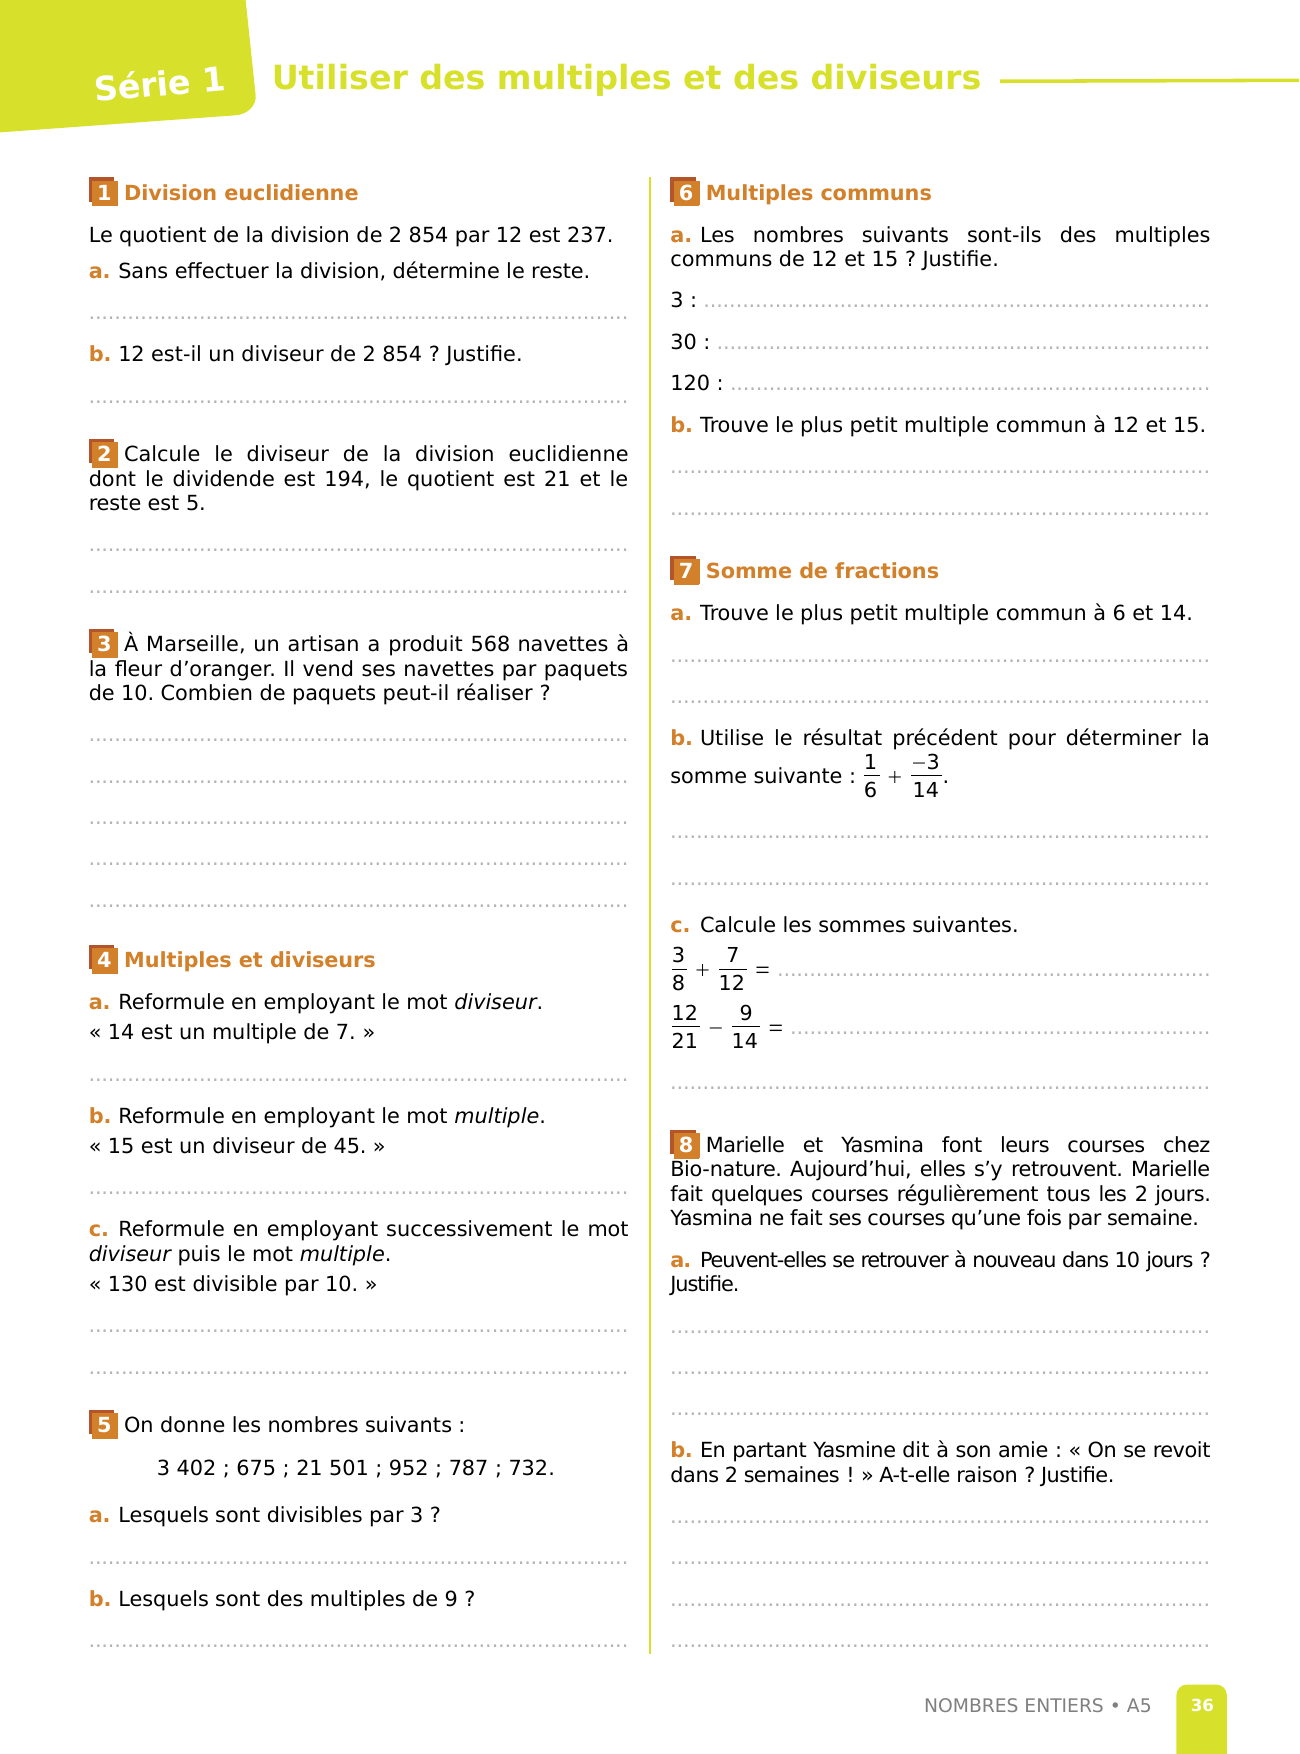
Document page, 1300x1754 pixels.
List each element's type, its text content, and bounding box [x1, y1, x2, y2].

list Calcule les sommes suivantes. [670, 891, 1211, 938]
subtitle Multiples communs [696, 177, 1211, 205]
list « 130 est divisible par 10. » [88, 1272, 629, 1296]
list Trouve le plus petit multiple commun à 12 et 15. [670, 413, 1211, 437]
list Lesquels sont des multiples de 9 ? [88, 1587, 629, 1611]
list « 15 est un diviseur de 45. » [88, 1134, 629, 1158]
list Utilise le résultat précédent pour déterminer la somme suivante :  . [670, 726, 1211, 802]
text ─ = [670, 1001, 1211, 1053]
list 12 est-il un diviseur de 2 854 ? Justifie. [88, 342, 629, 367]
list Peuvent-elles se retrouver à nouveau dans 10 jours ? Justifie. [670, 1248, 1211, 1297]
subtitle Multiples et diviseurs [88, 944, 629, 973]
list Lesquels sont divisibles par 3 ? [88, 1503, 629, 1528]
list Reformule en employant le mot diviseur. [88, 990, 629, 1014]
list « 14 est un multiple de 7. » [88, 1021, 629, 1045]
list Reformule en employant successivement le mot diviseur puis le mot multiple. [88, 1217, 629, 1266]
list 120 : [670, 354, 1211, 396]
list 30 : [670, 313, 1211, 354]
subtitle Marielle et Yasmina font leurs courses chez Bio‑nature. Aujourd’hui, elles s’y retrouvent. Marielle fait quelques courses régulièrement tous les 2 jours. Yasmina ne fait ses courses qu’une fois par semaine. [670, 1129, 1211, 1230]
list Le quotient de la division de 2 854 par 12 est 237. [88, 223, 629, 247]
list En partant Yasmine dit à son amie : « On se revoit dans 2 semaines ! » A-t-elle raison ? Justifie. [670, 1438, 1211, 1487]
subtitle Division euclidienne [114, 177, 629, 205]
list 3 : [670, 271, 1211, 313]
text 3 402 ; 675 ; 21 501 ; 952 ; 787 ; 732. [88, 1456, 629, 1480]
list Sans effectuer la division, détermine le reste. [88, 259, 629, 283]
subtitle Somme de fractions [696, 556, 1211, 584]
text  = [670, 944, 1211, 995]
subtitle Calcule le diviseur de la division euclidienne dont le dividende est 194, le quotient est 21 et le reste est 5. [88, 439, 629, 515]
subtitle On donne les nombres suivants : [114, 1410, 629, 1438]
list Reformule en employant le mot multiple. [88, 1104, 629, 1128]
subtitle À Marseille, un artisan a produit 568 navettes à la fleur d’oranger. Il vend ses navettes par paquets de 10. Combien de paquets peut-il réaliser ? [88, 629, 629, 705]
list Les nombres suivants sont-ils des multiples communs de 12 et 15 ? Justifie. [670, 223, 1211, 271]
list Trouve le plus petit multiple commun à 6 et 14. [670, 601, 1211, 626]
